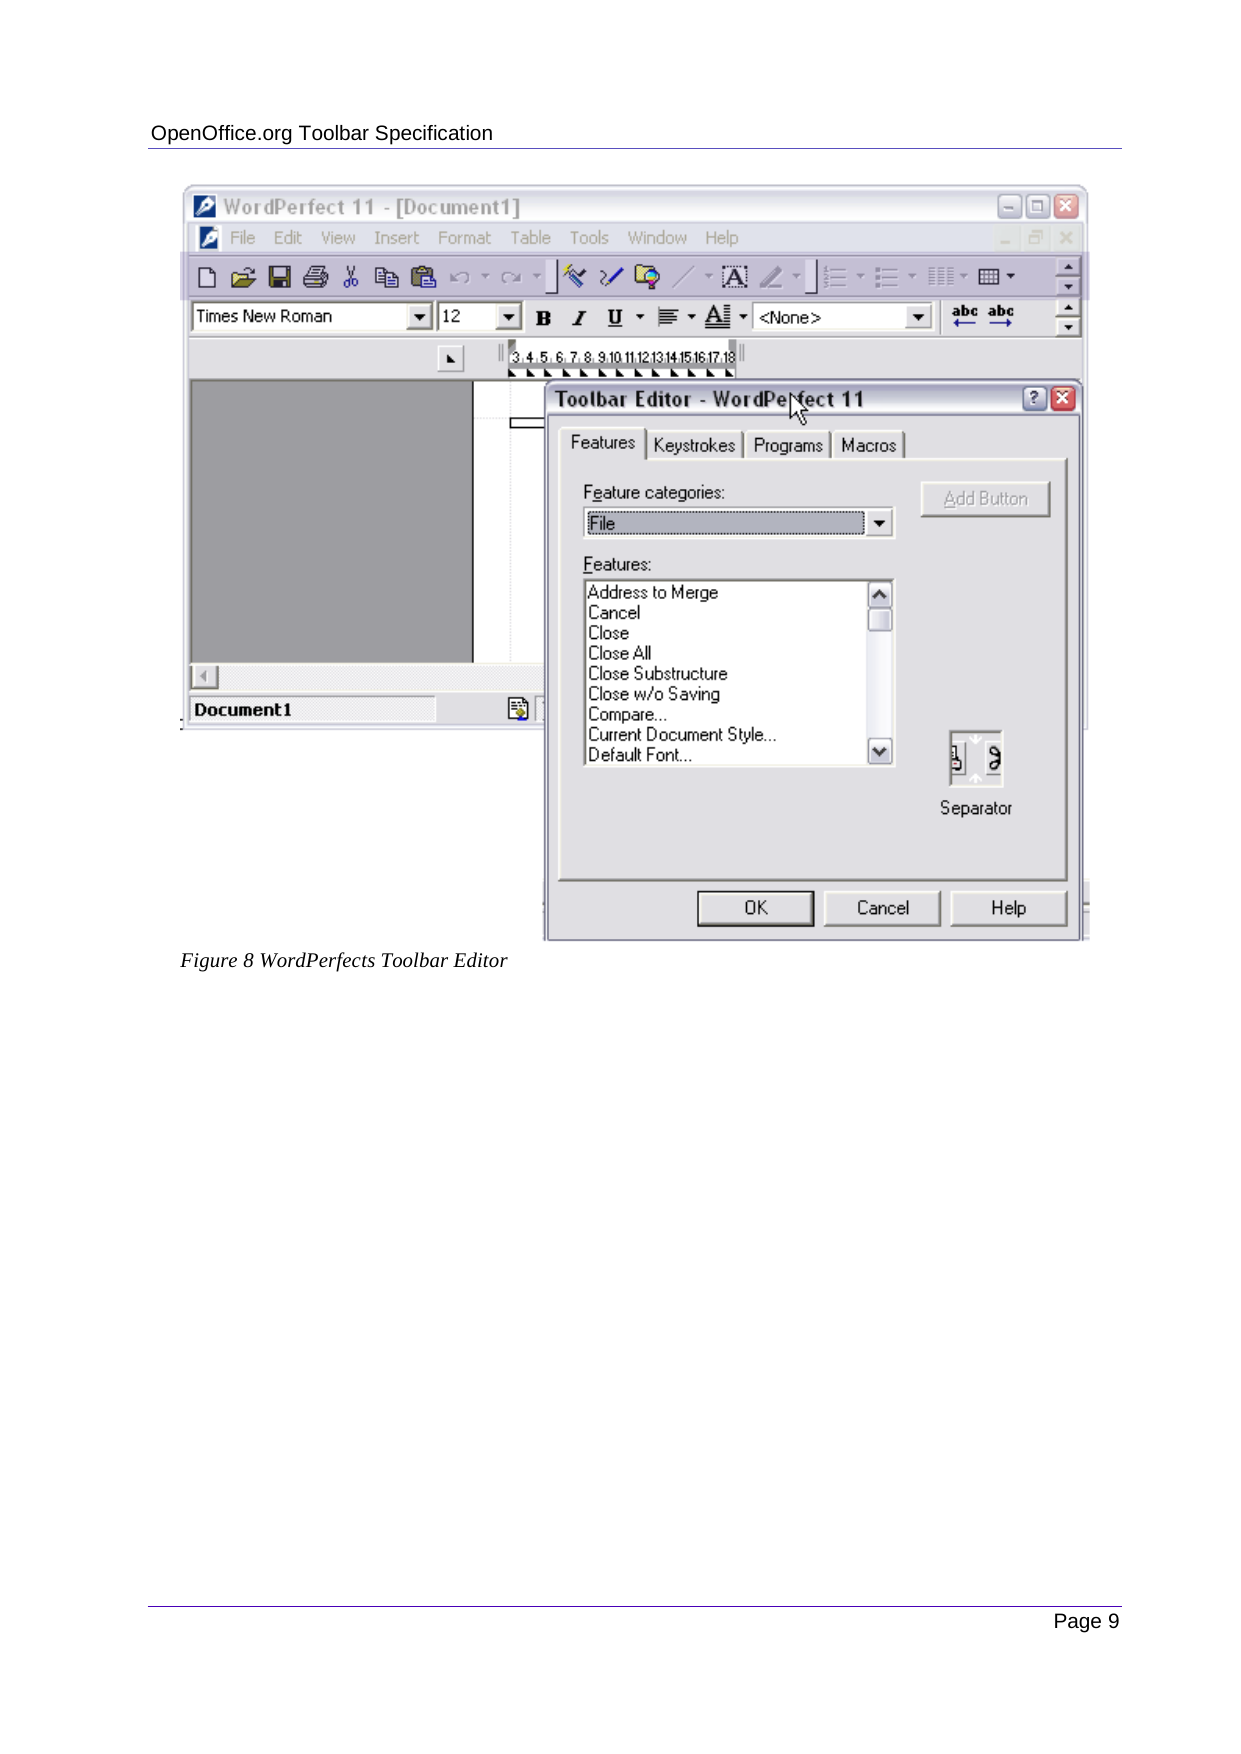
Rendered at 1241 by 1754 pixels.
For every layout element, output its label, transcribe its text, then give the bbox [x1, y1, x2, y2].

picture [180, 177, 1090, 949]
text Figure 8 WordPerfects Toolbar Editor [180, 949, 1089, 972]
